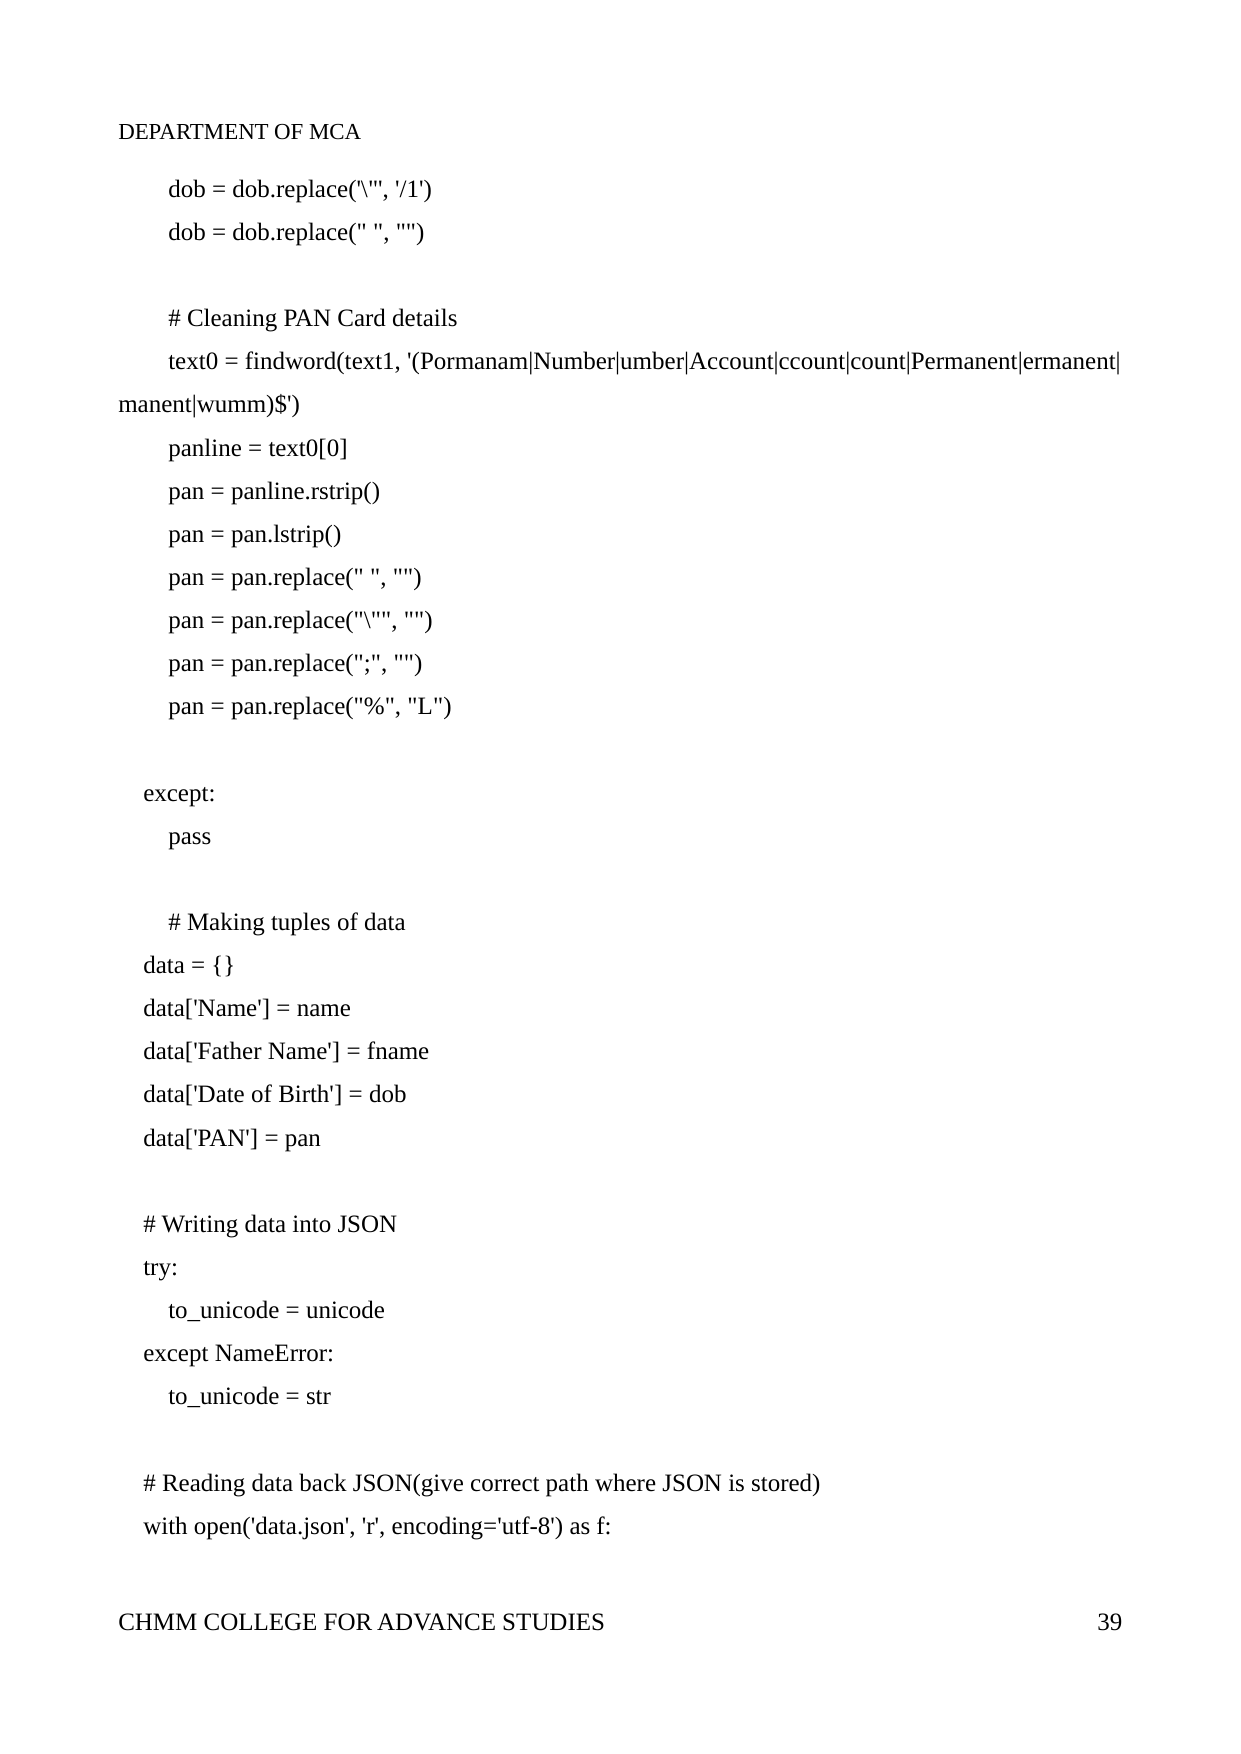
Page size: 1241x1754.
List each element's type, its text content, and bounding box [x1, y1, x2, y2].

text pan = pan.replace("%", "L") [118, 691, 1122, 720]
text pan = panline.rstrip() [118, 476, 1122, 504]
text pan = pan.replace("\"", "") [118, 605, 1122, 634]
text # Reading data back JSON(give correct path where JSON is stored) [118, 1468, 1122, 1496]
text dob = dob.replace(" ", "") [118, 217, 1122, 246]
text pan = pan.replace(";", "") [118, 648, 1122, 677]
text to_unicode = unicode [118, 1295, 1122, 1324]
text # Making tuples of data [118, 907, 1122, 936]
text data['Name'] = name [118, 993, 1122, 1022]
text # Writing data into JSON [118, 1209, 1122, 1238]
text pass [118, 821, 1122, 849]
text except: [118, 778, 1122, 806]
text data['PAN'] = pan [118, 1123, 1122, 1151]
text data = {} [118, 950, 1122, 979]
text dob = dob.replace('\"', '/1') [118, 174, 1122, 203]
text data['Father Name'] = fname [118, 1036, 1122, 1065]
text pan = pan.replace(" ", "") [118, 562, 1122, 591]
text panline = text0[0] [118, 433, 1122, 461]
text # Cleaning PAN Card details [118, 303, 1122, 332]
text with open('data.json', 'r', encoding='utf-8') as f: [118, 1511, 1122, 1539]
text text0 = findword(text1, '(Pormanam|Number|umber|Account|ccount|count|Permanent|ermanent|manent|wumm)$') [118, 346, 1122, 418]
text pan = pan.lstrip() [118, 519, 1122, 548]
text to_unicode = str [118, 1381, 1122, 1410]
text except NameError: [118, 1338, 1122, 1367]
text data['Date of Birth'] = dob [118, 1079, 1122, 1108]
text try: [118, 1252, 1122, 1281]
